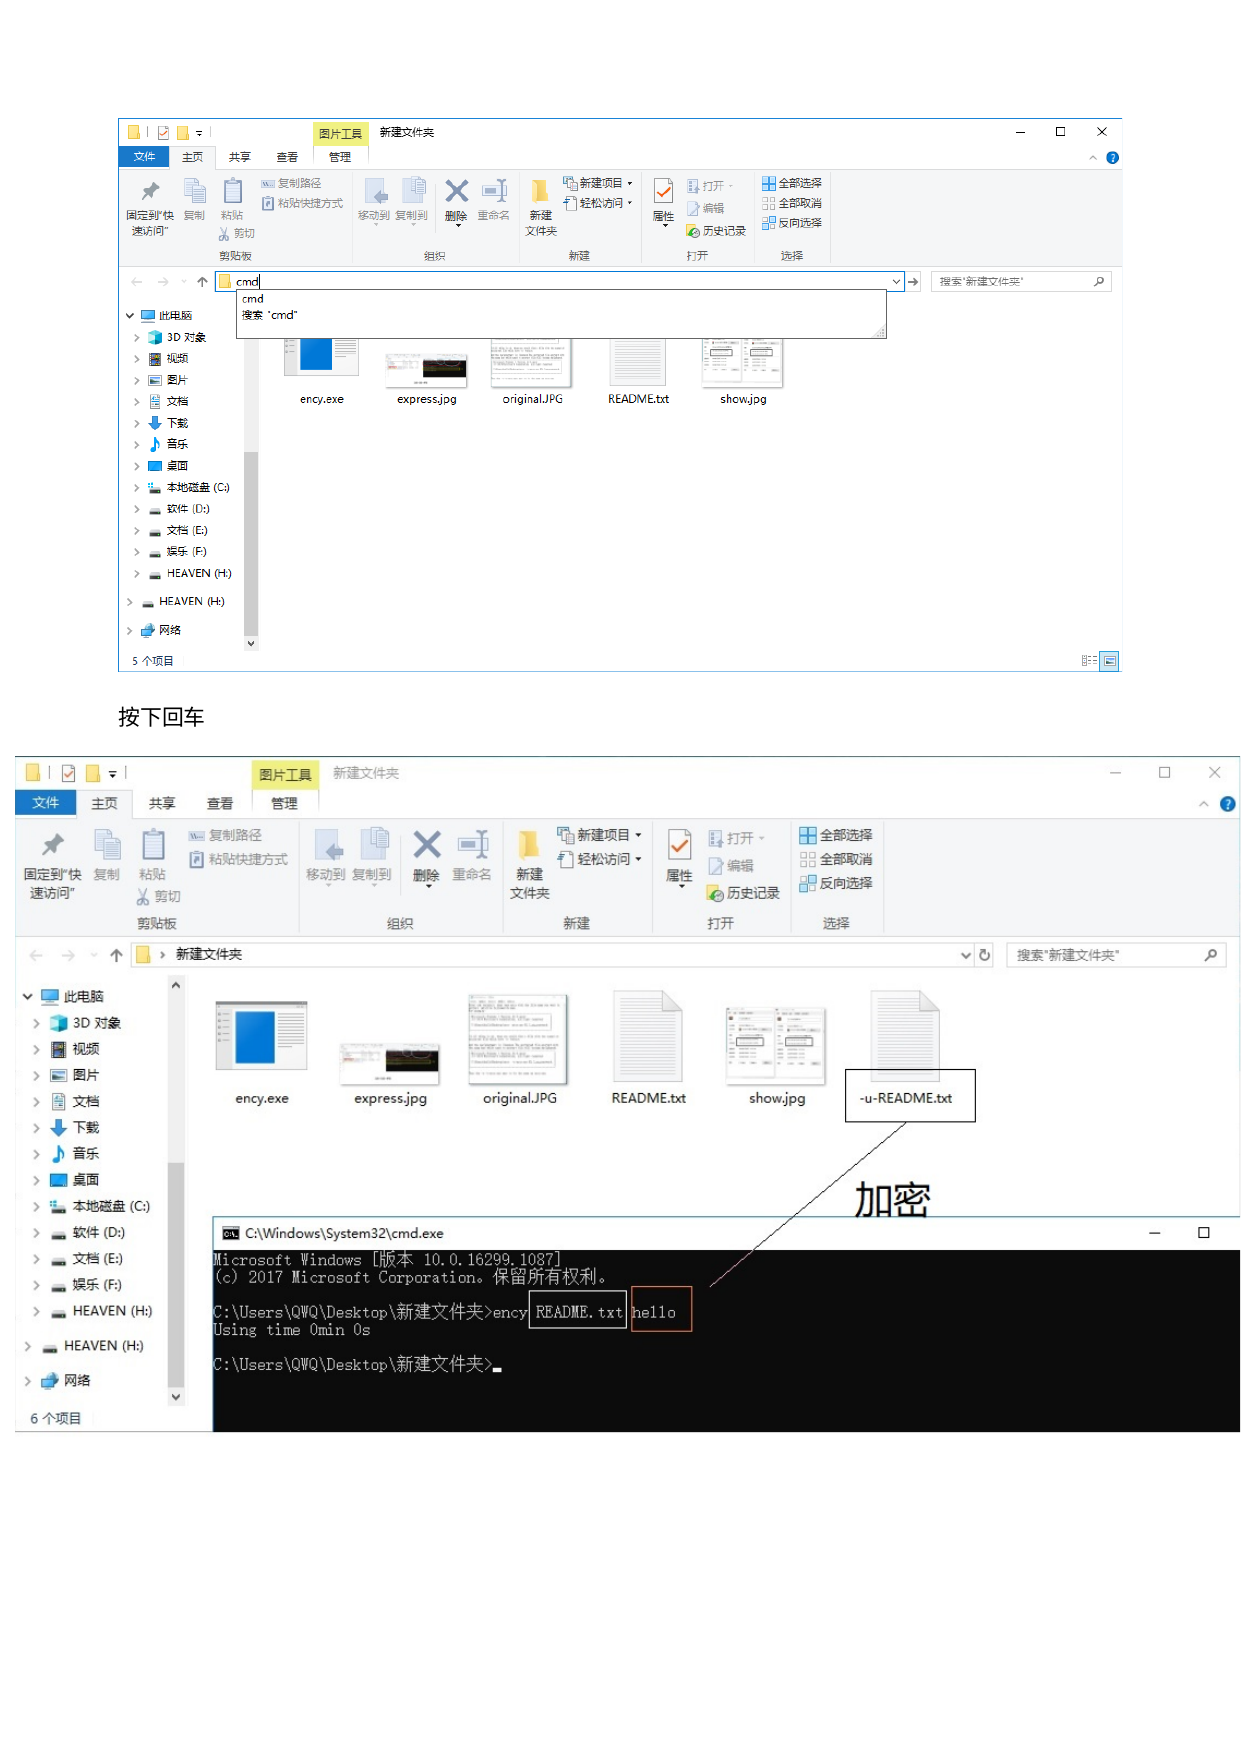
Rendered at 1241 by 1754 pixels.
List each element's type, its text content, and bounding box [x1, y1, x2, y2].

text 按下回车 [118, 700, 1122, 732]
picture [15, 756, 1241, 1478]
picture [118, 118, 1123, 672]
